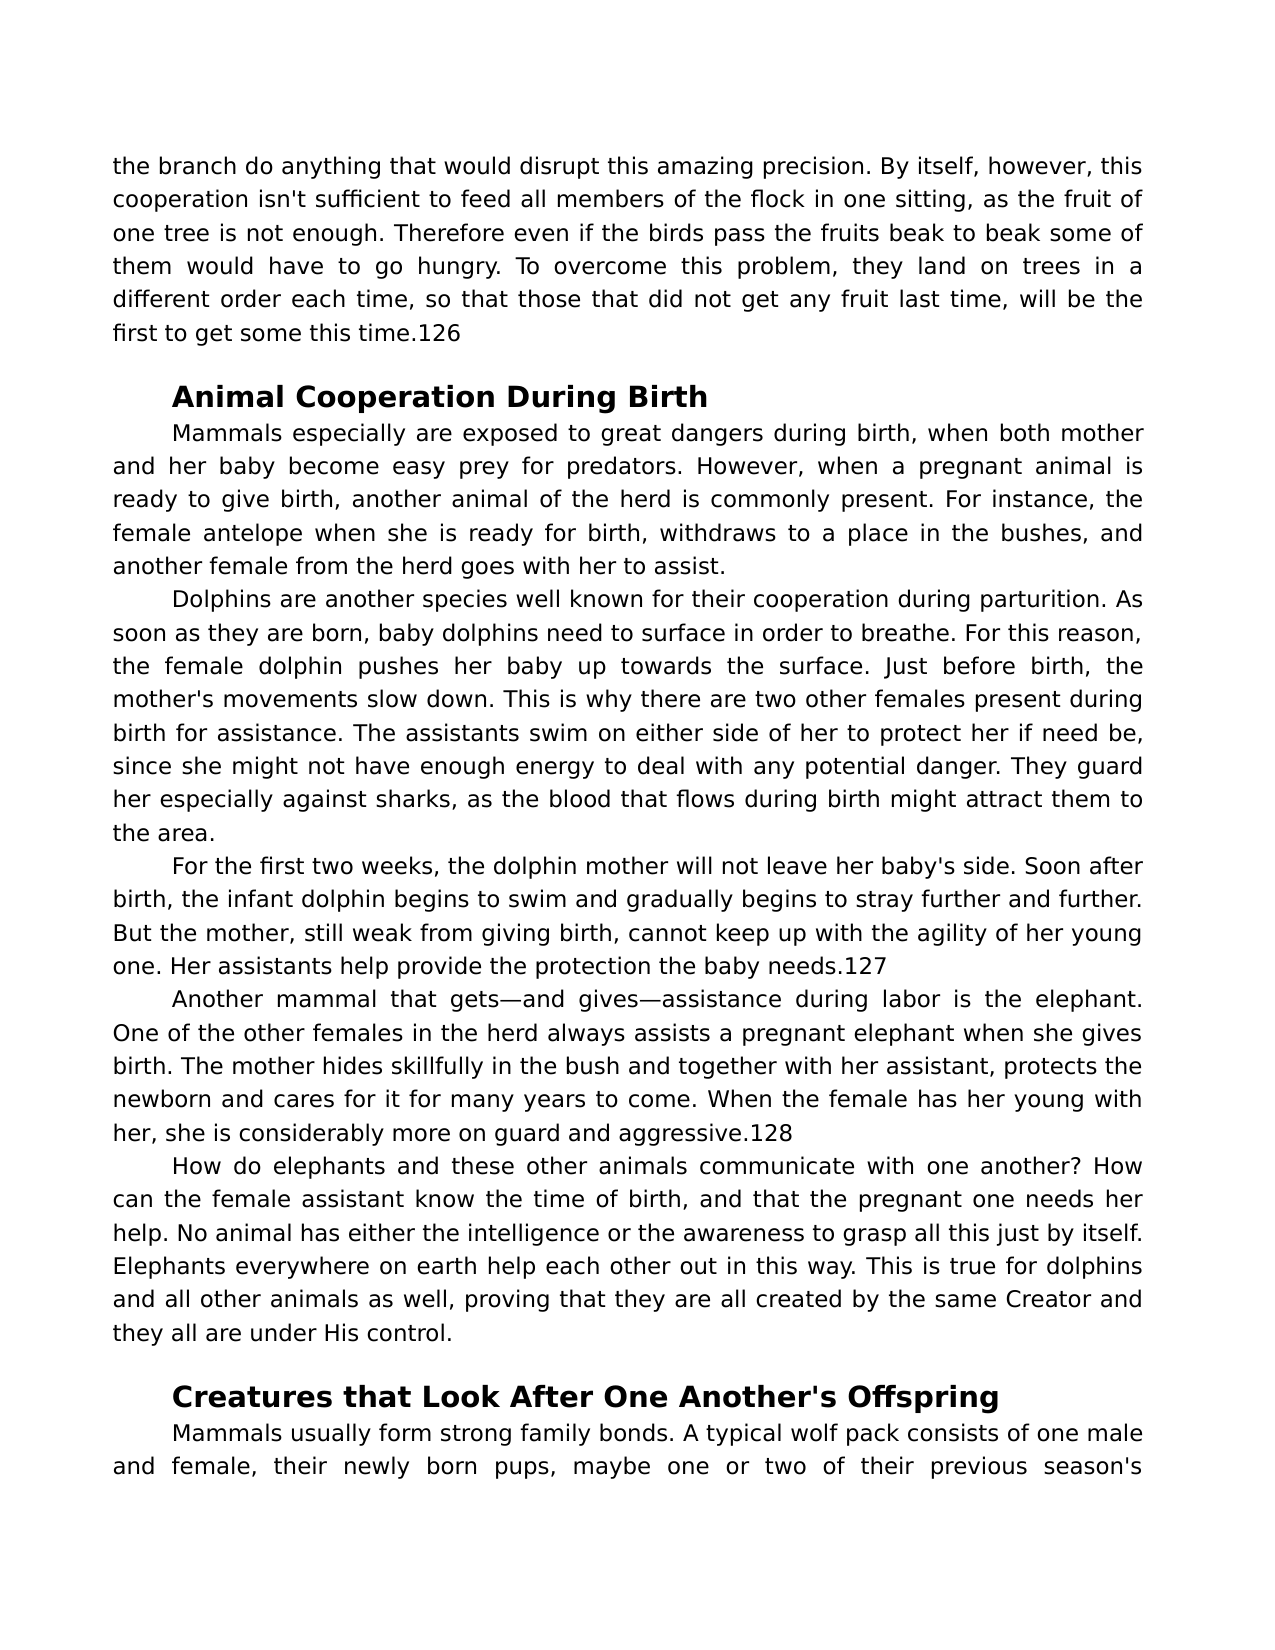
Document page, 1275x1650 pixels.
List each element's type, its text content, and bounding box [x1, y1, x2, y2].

text Creatures that Look After One Another's Offspring [112, 1381, 1145, 1414]
text Mammals usually form strong family bonds. A typical wolf pack consists of one male and female, their newly born pups, maybe one or two of their previous season's [112, 1414, 1145, 1481]
text Another mammal that gets—and gives—assistance during labor is the elephant. One of the other females in the herd always assists a pregnant elephant when she gives birth. The mother hides skillfully in the bush and together with her assistant, protects the newborn and cares for it for many years to come. When the female has her young with her, she is considerably more on guard and aggressive.128 [112, 981, 1145, 1148]
text For the first two weeks, the dolphin mother will not leave her baby's side. Soon after birth, the infant dolphin begins to swim and gradually begins to stray further and further. But the mother, still weak from giving birth, cannot keep up with the agility of her young one. Her assistants help provide the protection the baby needs.127 [112, 848, 1145, 981]
text the branch do anything that would disrupt this amazing precision. By itself, however, this cooperation isn't sufficient to feed all members of the flock in one sitting, as the fruit of one tree is not enough. Therefore even if the birds pass the fruits beak to beak some of them would have to go hungry. To overcome this problem, they land on trees in a different order each time, so that those that did not get any fruit last time, will be the first to get some this time.126 [112, 148, 1145, 348]
text Mammals especially are exposed to great dangers during birth, when both mother and her baby become easy prey for predators. However, when a pregnant animal is ready to give birth, another animal of the herd is commonly present. For instance, the female antelope when she is ready for birth, withdraws to a place in the bushes, and another female from the herd goes with her to assist. [112, 414, 1145, 581]
text Dolphins are another species well known for their cooperation during parturition. As soon as they are born, baby dolphins need to surface in order to breathe. For this reason, the female dolphin pushes her baby up towards the surface. Just before birth, the mother's movements slow down. This is why there are two other females present during birth for assistance. The assistants swim on either side of her to protect her if need be, since she might not have enough energy to deal with any potential danger. They guard her especially against sharks, as the blood that flows during birth might attract them to the area. [112, 581, 1145, 848]
text Animal Cooperation During Birth [112, 381, 1145, 414]
text How do elephants and these other animals communicate with one another? How can the female assistant know the time of birth, and that the pregnant one needs her help. No animal has either the intelligence or the awareness to grasp all this just by itself. Elephants everywhere on earth help each other out in this way. This is true for dolphins and all other animals as well, proving that they are all created by the same Creator and they all are under His control. [112, 1148, 1145, 1348]
